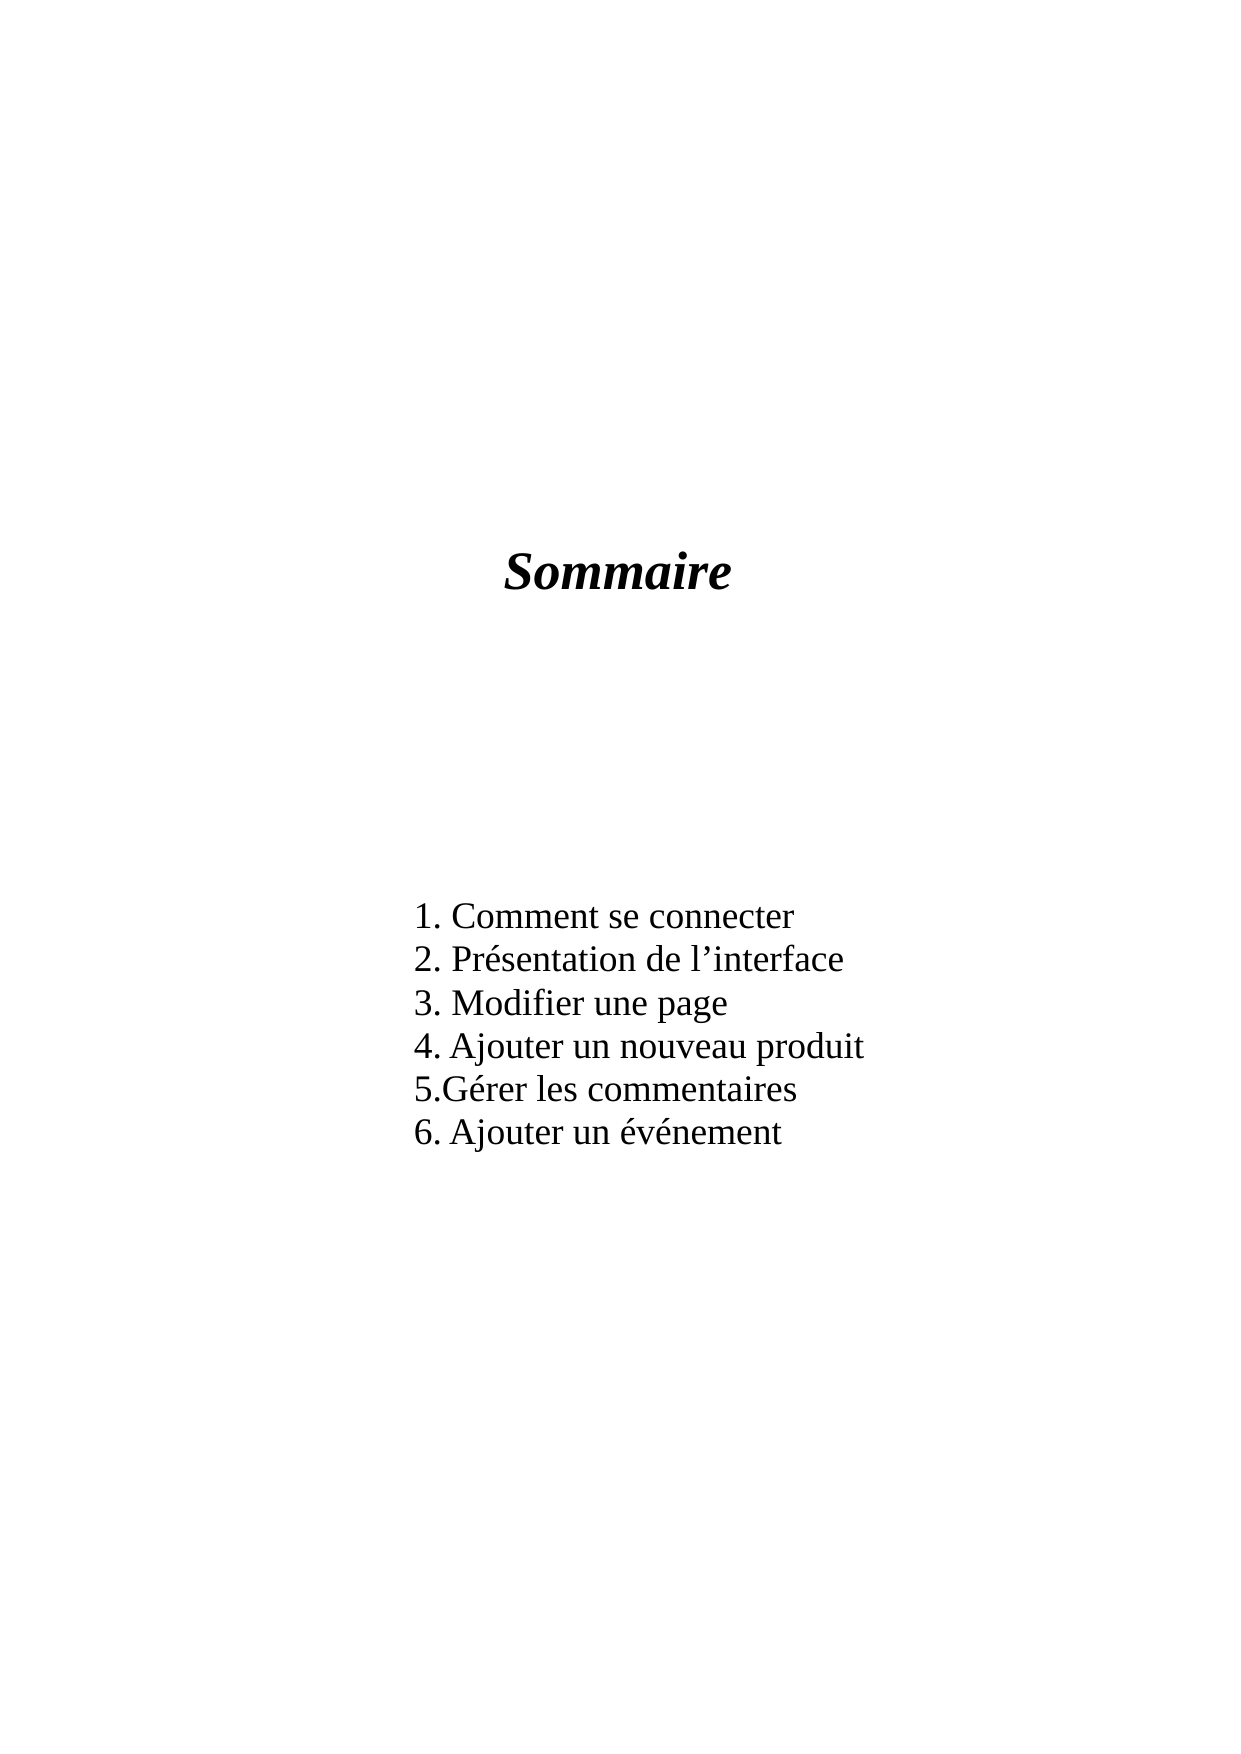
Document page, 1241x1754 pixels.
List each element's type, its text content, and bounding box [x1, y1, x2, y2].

text 3. Modifier une page [118, 980, 1122, 1023]
text Sommaire [118, 539, 1122, 601]
text 1. Comment se connecter [118, 894, 1122, 937]
text 4. Ajouter un nouveau produit [118, 1023, 1122, 1066]
text 6. Ajouter un événement [118, 1109, 1122, 1152]
text 5.Gérer les commentaires [118, 1066, 1122, 1109]
text 2. Présentation de l’interface [118, 937, 1122, 980]
